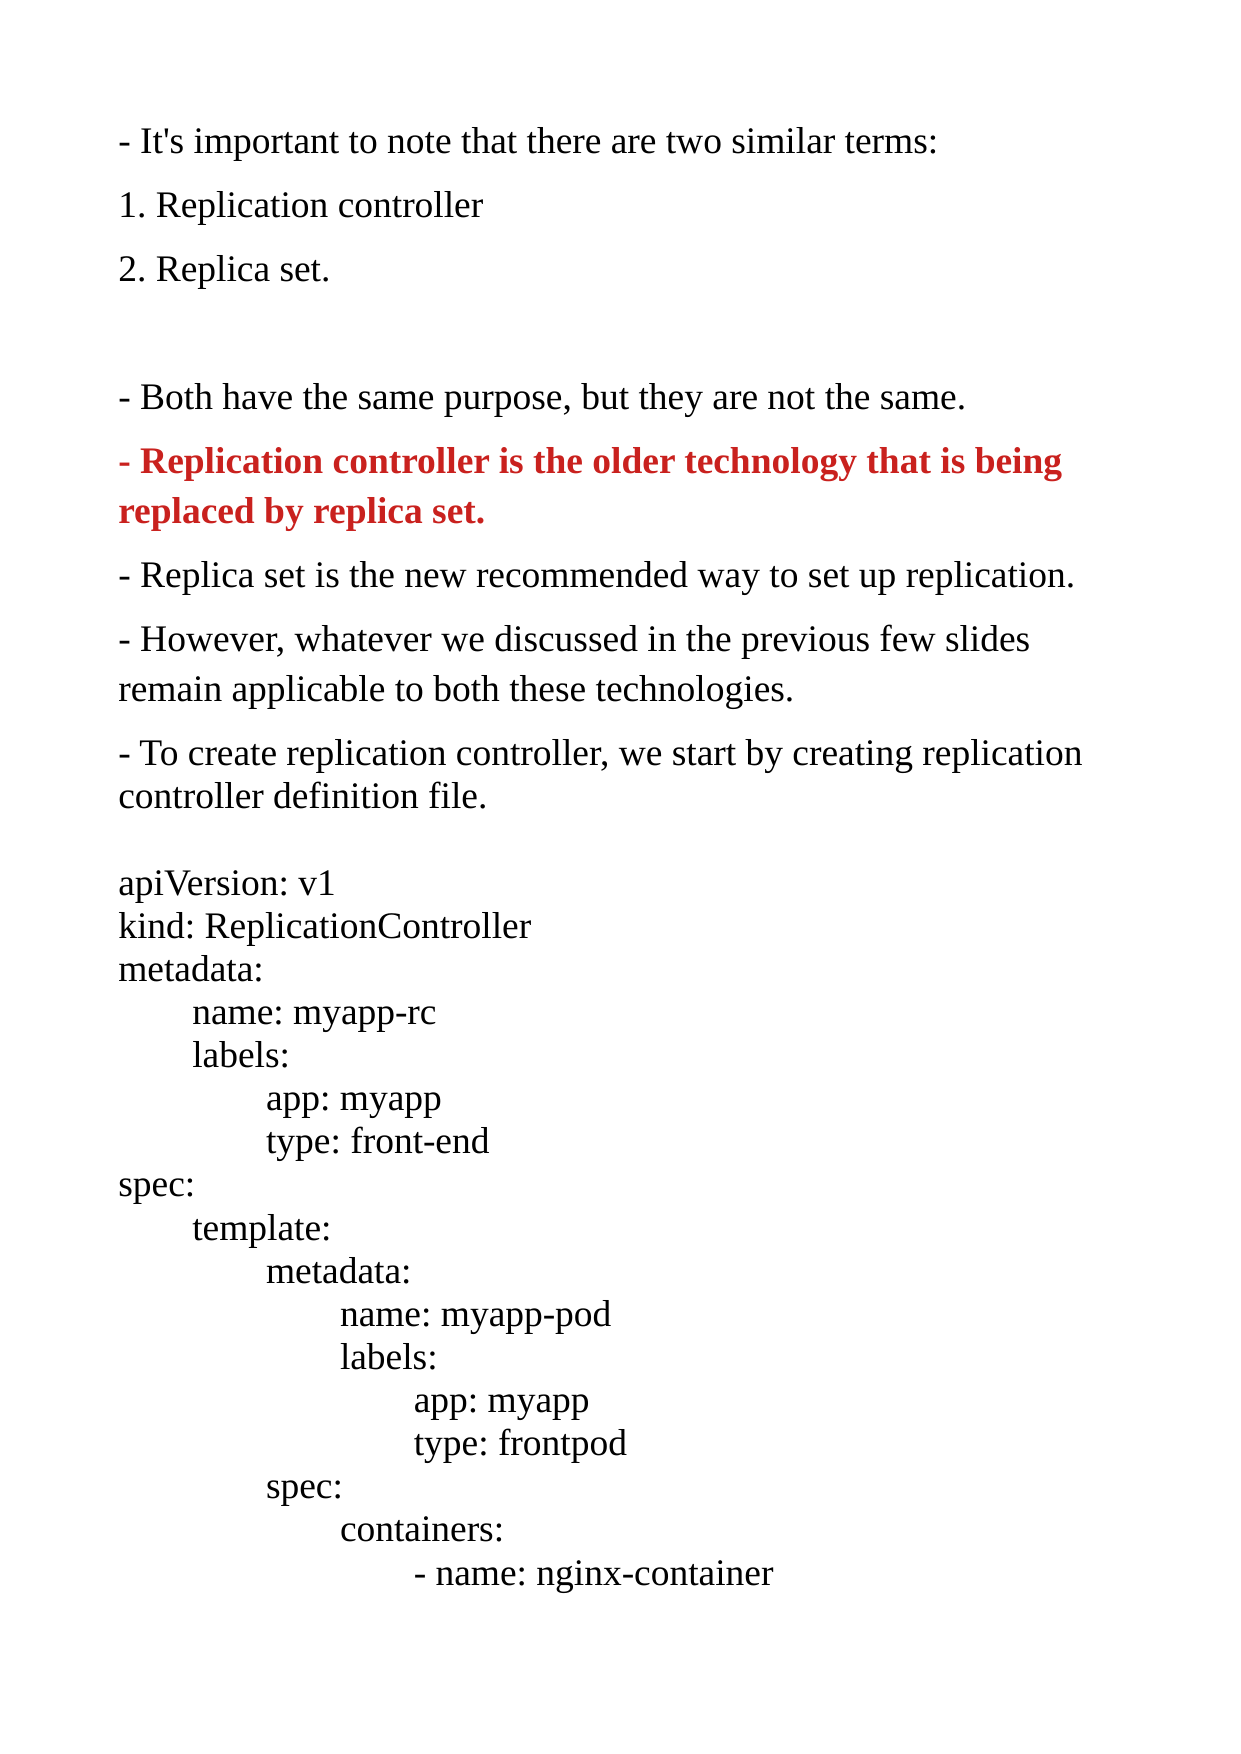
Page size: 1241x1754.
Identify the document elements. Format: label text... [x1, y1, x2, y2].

text - Replication controller is the older technology that is being replaced by replica set. [118, 439, 1122, 532]
text metadata: [118, 946, 1122, 989]
text labels: [118, 1334, 1122, 1377]
text containers: [118, 1507, 1122, 1550]
text labels: [118, 1032, 1122, 1076]
text - It's important to note that there are two similar terms: [118, 118, 1122, 161]
text kind: ReplicationController [118, 903, 1122, 946]
text type: frontpod [118, 1421, 1122, 1464]
text 2. Replica set. [118, 246, 1122, 289]
text spec: [118, 1162, 1122, 1205]
text name: myapp-rc [118, 989, 1122, 1032]
text name: myapp-pod [118, 1291, 1122, 1334]
text - To create replication controller, we start by creating replication controller definition file. [118, 731, 1122, 817]
text - Replica set is the new recommended way to set up replication. [118, 553, 1122, 596]
text apiVersion: v1 [118, 860, 1122, 903]
text - However, whatever we discussed in the previous few slides remain applicable to both these technologies. [118, 617, 1122, 709]
text type: front-end [118, 1119, 1122, 1162]
text metadata: [118, 1248, 1122, 1291]
text template: [118, 1205, 1122, 1248]
text app: myapp [118, 1076, 1122, 1119]
text 1. Replication controller [118, 182, 1122, 225]
text spec: [118, 1464, 1122, 1507]
text app: myapp [118, 1377, 1122, 1421]
text - Both have the same purpose, but they are not the same. [118, 375, 1122, 418]
text - name: nginx-container [118, 1550, 1122, 1593]
